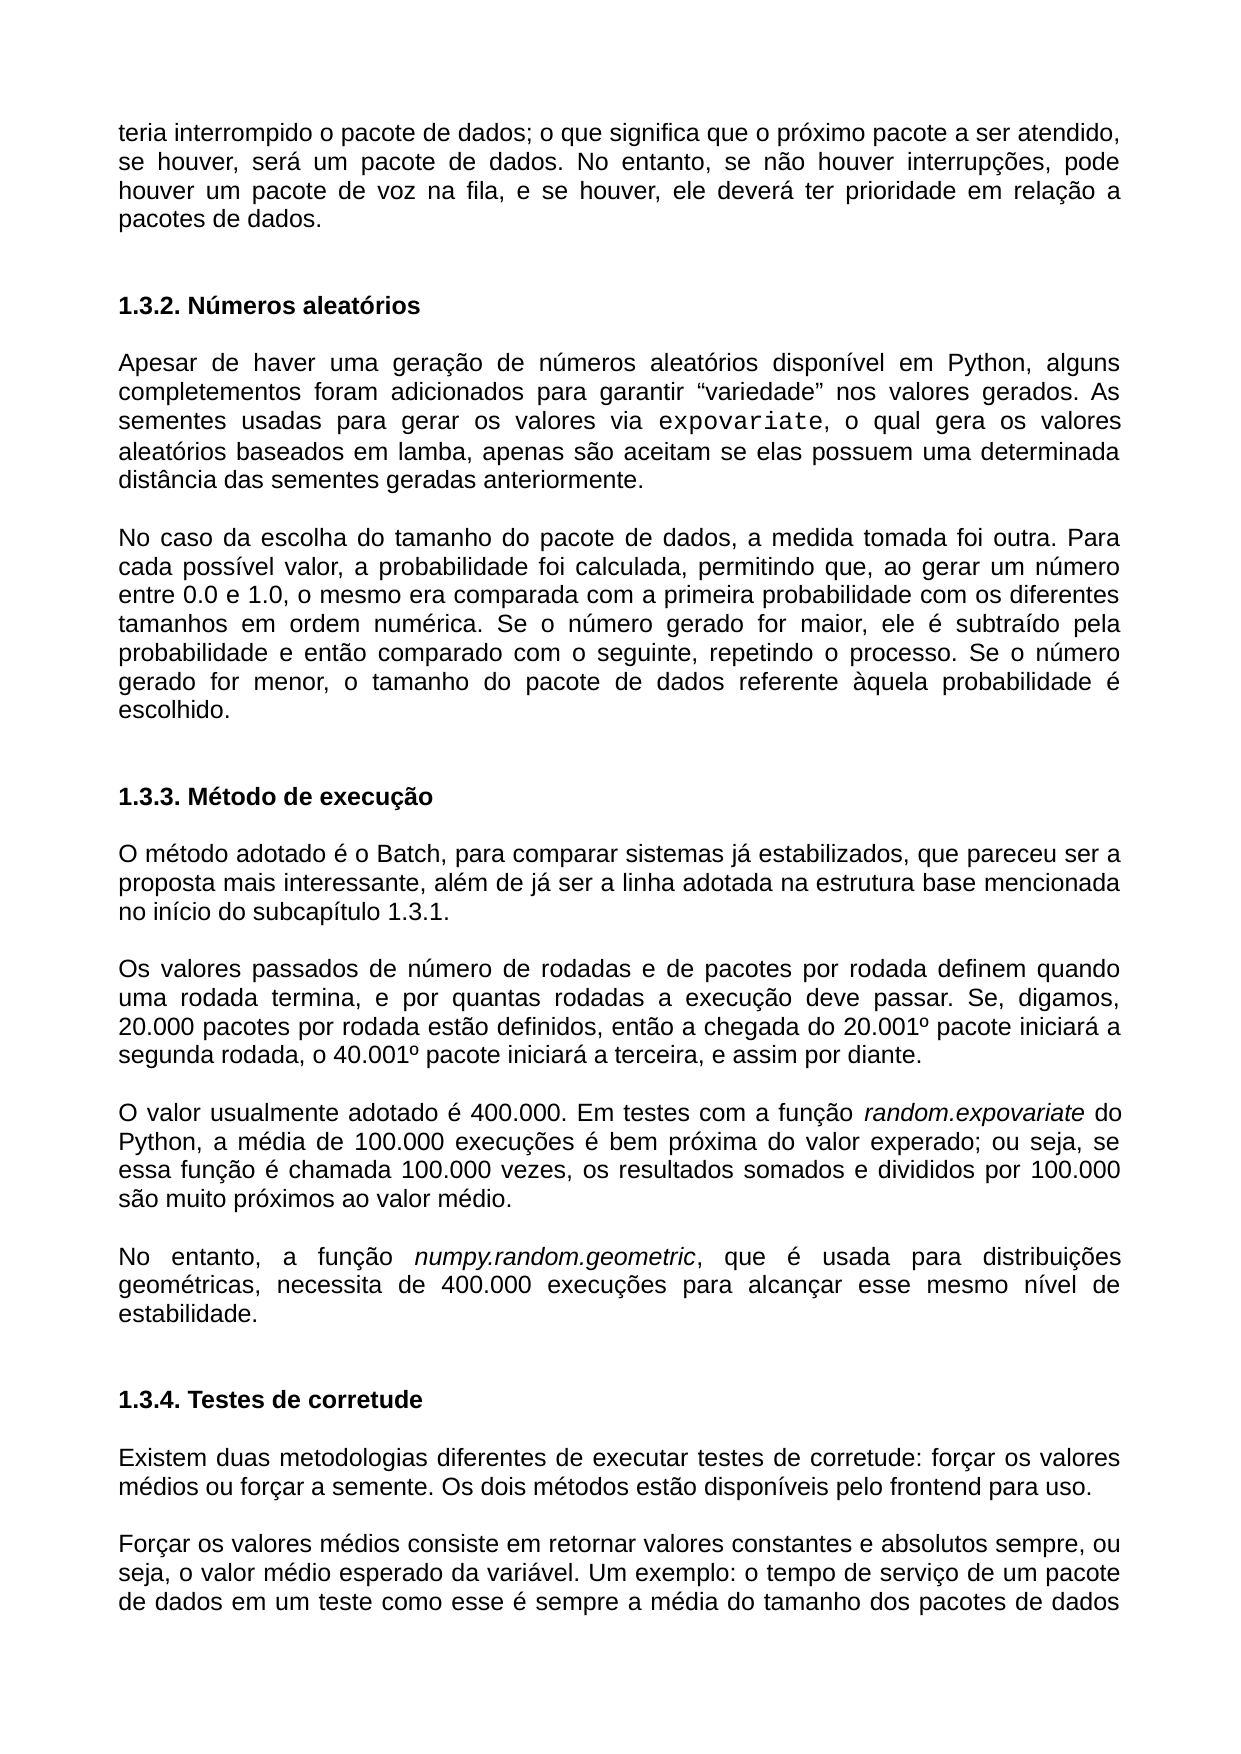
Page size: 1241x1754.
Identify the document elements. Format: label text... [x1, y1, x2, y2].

text Existem duas metodologias diferentes de executar testes de corretude: forçar os valores médios ou forçar a semente. Os dois métodos estão disponíveis pelo frontend para uso. [118, 1443, 1122, 1500]
text 1.3.2. Números aleatórios [118, 291, 1122, 319]
text O valor usualmente adotado é 400.000. Em testes com a função random.expovariate do Python, a média de 100.000 execuções é bem próxima do valor experado; ou seja, se essa função é chamada 100.000 vezes, os resultados somados e divididos por 100.000 são muito próximos ao valor médio. [118, 1098, 1122, 1213]
text 1.3.4. Testes de corretude [118, 1385, 1122, 1414]
text Os valores passados de número de rodadas e de pacotes por rodada definem quando uma rodada termina, e por quantas rodadas a execução deve passar. Se, digamos, 20.000 pacotes por rodada estão definidos, então a chegada do 20.001º pacote iniciará a segunda rodada, o 40.001º pacote iniciará a terceira, e assim por diante. [118, 954, 1122, 1069]
text Apesar de haver uma geração de números aleatórios disponível em Python, alguns completementos foram adicionados para garantir “variedade” nos valores gerados. As sementes usadas para gerar os valores via expovariate, o qual gera os valores aleatórios baseados em lamba, apenas são aceitam se elas possuem uma determinada distância das sementes geradas anteriormente. [118, 348, 1122, 494]
text teria interrompido o pacote de dados; o que significa que o próximo pacote a ser atendido, se houver, será um pacote de dados. No entanto, se não houver interrupções, pode houver um pacote de voz na fila, e se houver, ele deverá ter prioridade em relação a pacotes de dados. [118, 118, 1122, 233]
text 1.3.3. Método de execução [118, 782, 1122, 810]
text Forçar os valores médios consiste em retornar valores constantes e absolutos sempre, ou seja, o valor médio esperado da variável. Um exemplo: o tempo de serviço de um pacote de dados em um teste como esse é sempre a média do tamanho dos pacotes de dados [118, 1529, 1122, 1615]
text No caso da escolha do tamanho do pacote de dados, a medida tomada foi outra. Para cada possível valor, a probabilidade foi calculada, permitindo que, ao gerar um número entre 0.0 e 1.0, o mesmo era comparada com a primeira probabilidade com os diferentes tamanhos em ordem numérica. Se o número gerado for maior, ele é subtraído pela probabilidade e então comparado com o seguinte, repetindo o processo. Se o número gerado for menor, o tamanho do pacote de dados referente àquela probabilidade é escolhido. [118, 523, 1122, 724]
text No entanto, a função numpy.random.geometric, que é usada para distribuições geométricas, necessita de 400.000 execuções para alcançar esse mesmo nível de estabilidade. [118, 1242, 1122, 1328]
text O método adotado é o Batch, para comparar sistemas já estabilizados, que pareceu ser a proposta mais interessante, além de já ser a linha adotada na estrutura base mencionada no início do subcapítulo 1.3.1. [118, 839, 1122, 925]
